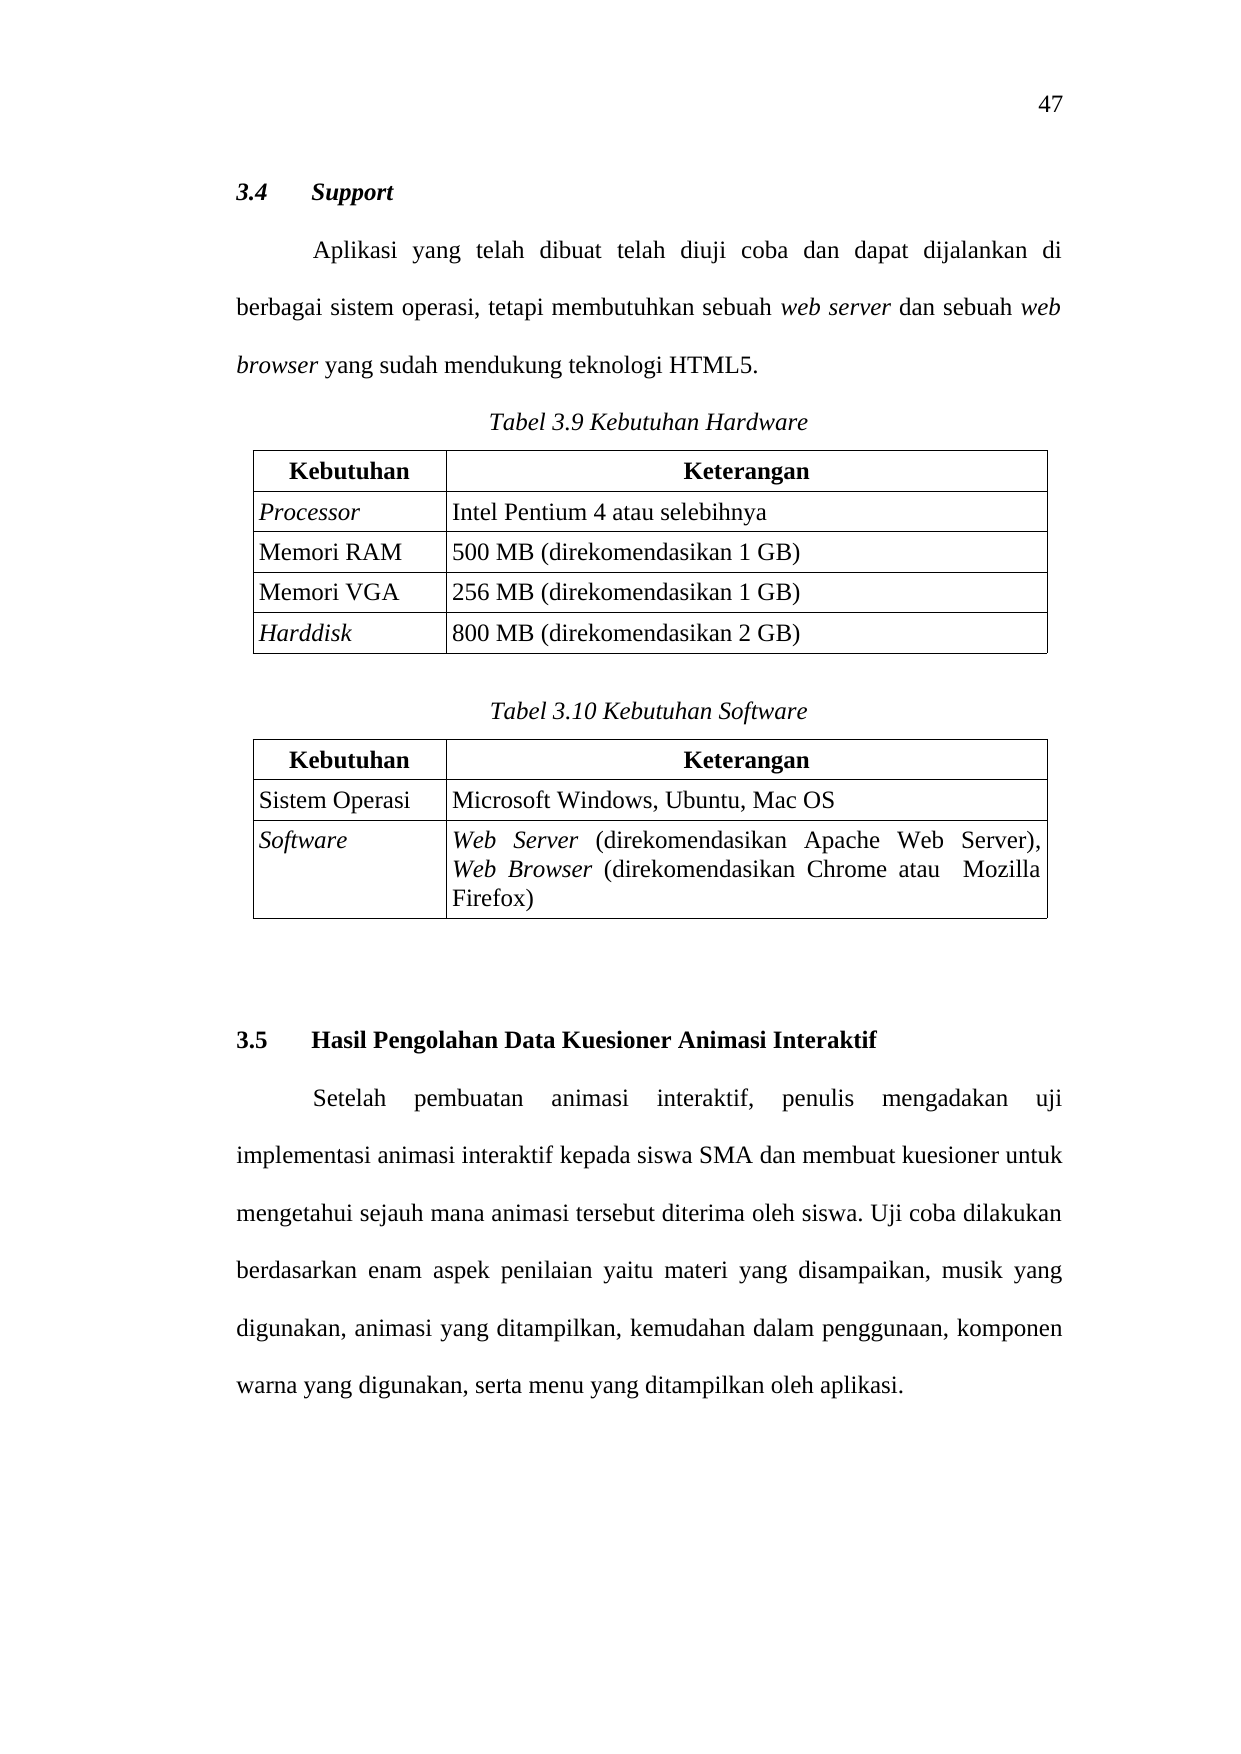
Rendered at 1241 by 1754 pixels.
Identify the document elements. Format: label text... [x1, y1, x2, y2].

table_cell Intel Pentium 4 atau selebihnya [447, 492, 1047, 531]
subtitle Support [236, 177, 1063, 206]
table_header Keterangan [447, 740, 1047, 779]
text Tabel 3.9 Kebutuhan Hardware [236, 407, 1063, 436]
table_cell 256 MB (direkomendasikan 1 GB) [447, 573, 1047, 612]
table_header Kebutuhan [254, 740, 446, 779]
table_cell 500 MB (direkomendasikan 1 GB) [447, 532, 1047, 572]
table_cell Memori VGA [254, 573, 446, 612]
table_cell 800 MB (direkomendasikan 2 GB) [447, 613, 1047, 652]
text Aplikasi yang telah dibuat telah diuji coba dan dapat dijalankan di berbagai sistem operasi, tetapi membutuhkan sebuah web server dan sebuah web browser yang sudah mendukung teknologi HTML5. [236, 235, 1063, 378]
table_cell Memori RAM [254, 532, 446, 572]
table_cell Sistem Operasi [254, 780, 446, 820]
table_cell Harddisk [254, 613, 446, 652]
table_cell Processor [254, 492, 446, 531]
table_header Kebutuhan [254, 451, 446, 491]
table_cell Microsoft Windows, Ubuntu, Mac OS [447, 780, 1047, 820]
text Tabel 3.10 Kebutuhan Software [236, 696, 1063, 724]
table_header Keterangan [447, 451, 1047, 491]
table_cell Web Server (direkomendasikan Apache Web Server), Web Browser (direkomendasikan Chrome atau Mozilla Firefox) [447, 821, 1047, 918]
text Setelah pembuatan animasi interaktif, penulis mengadakan uji implementasi animasi interaktif kepada siswa SMA dan membuat kuesioner untuk mengetahui sejauh mana animasi tersebut diterima oleh siswa. Uji coba dilakukan berdasarkan enam aspek penilaian yaitu materi yang disampaikan, musik yang digunakan, animasi yang ditampilkan, kemudahan dalam penggunaan, komponen warna yang digunakan, serta menu yang ditampilkan oleh aplikasi. [236, 1083, 1063, 1399]
table_cell Software [254, 821, 446, 918]
subtitle Hasil Pengolahan Data Kuesioner Animasi Interaktif [236, 1025, 1063, 1054]
